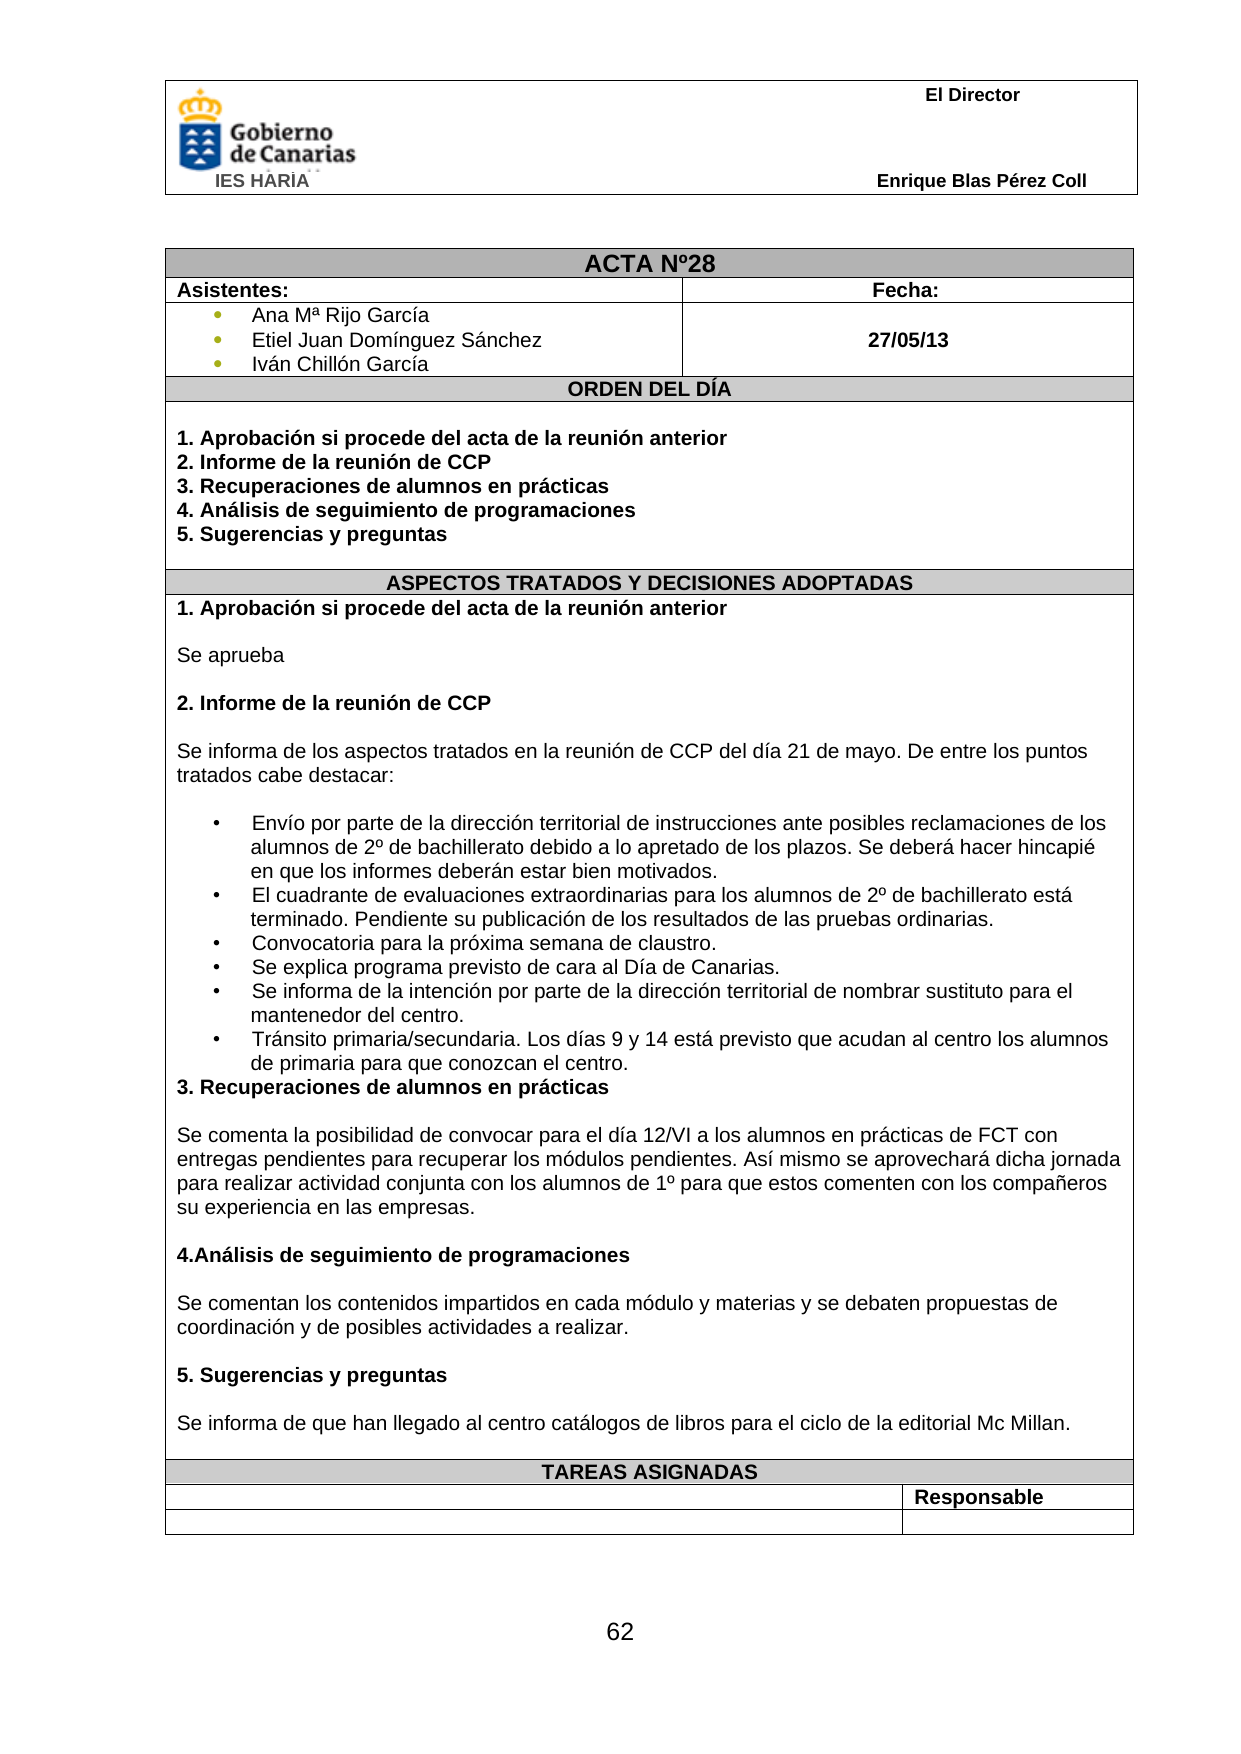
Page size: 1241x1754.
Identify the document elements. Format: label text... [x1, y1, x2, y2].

table_cell Asistentes: [166, 278, 682, 302]
table_cell 27/05/13 [683, 303, 1133, 376]
table_cell TAREAS ASIGNADAS [166, 1460, 1133, 1483]
table_header ACTA Nº28 [166, 249, 1133, 277]
table_cell Ana Mª Rijo García Etiel Juan Domínguez Sánchez Iván Chillón García [166, 303, 682, 376]
table_cell ASPECTOS TRATADOS Y DECISIONES ADOPTADAS [166, 570, 1133, 594]
table_cell [903, 1510, 1133, 1533]
table_cell Fecha: [683, 278, 1133, 302]
table_cell ORDEN DEL DÍA [166, 377, 1133, 401]
table_cell 1. Aprobación si procede del acta de la reunión anterior 2. Informe de la reunión de CCP 3. Recuperaciones de alumnos en prácticas 4. Análisis de seguimiento de programaciones 5. Sugerencias y preguntas [166, 402, 1133, 569]
table_cell 1. Aprobación si procede del acta de la reunión anterior Se aprueba 2. Informe de la reunión de CCP Se informa de los aspectos tratados en la reunión de CCP del día 21 de mayo. De entre los puntos tratados cabe destacar: Envío por parte de la dirección territorial de instrucciones ante posibles reclamaciones de los alumnos de 2º de bachillerato debido a lo apretado de los plazos. Se deberá hacer hincapié en que los informes deberán estar bien motivados. El cuadrante de evaluaciones extraordinarias para los alumnos de 2º de bachillerato está terminado. Pendiente su publicación de los resultados de las pruebas ordinarias. Convocatoria para la próxima semana de claustro. Se explica programa previsto de cara al Día de Canarias. Se informa de la intención por parte de la dirección territorial de nombrar sustituto para el mantenedor del centro. Tránsito primaria/secundaria. Los días 9 y 14 está previsto que acudan al centro los alumnos de primaria para que conozcan el centro. 3. Recuperaciones de alumnos en prácticas Se comenta la posibilidad de convocar para el día 12/VI a los alumnos en prácticas de FCT con entregas pendientes para recuperar los módulos pendientes. Así mismo se aprovechará dicha jornada para realizar actividad conjunta con los alumnos de 1º para que estos comenten con los compañeros su experiencia en las empresas. 4.Análisis de seguimiento de programaciones Se comentan los contenidos impartidos en cada módulo y materias y se debaten propuestas de coordinación y de posibles actividades a realizar. 5. Sugerencias y preguntas Se informa de que han llegado al centro catálogos de libros para el ciclo de la editorial Mc Millan. [166, 595, 1133, 1458]
table_cell [166, 1485, 902, 1508]
table_cell Responsable [903, 1485, 1133, 1508]
picture [173, 85, 359, 172]
table_cell [166, 1510, 902, 1533]
